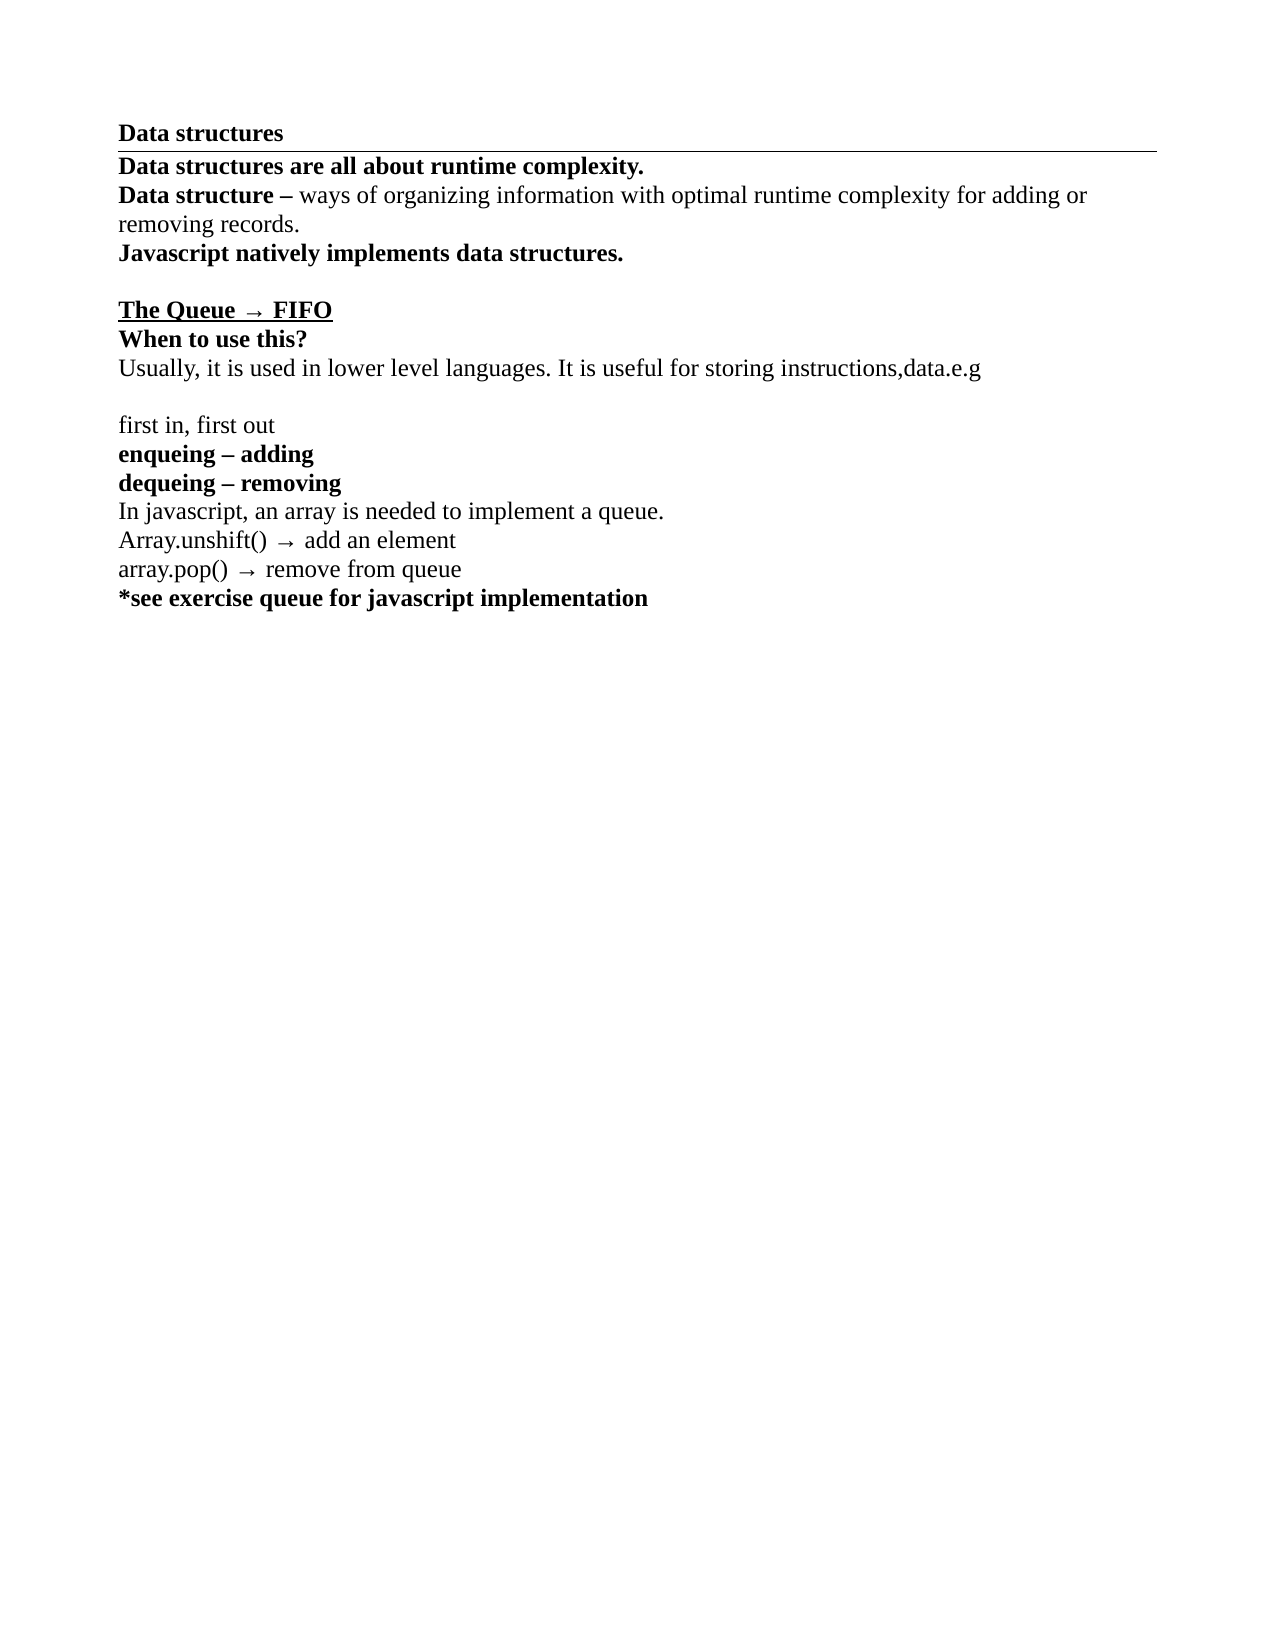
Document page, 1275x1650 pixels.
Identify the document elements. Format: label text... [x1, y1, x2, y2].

text *see exercise queue for javascript implementation [118, 583, 1157, 611]
text array.pop() → remove from queue [118, 554, 1157, 583]
text dequeing – removing [118, 468, 1157, 496]
text In javascript, an array is needed to implement a queue. [118, 496, 1157, 525]
text Array.unshift() → add an element [118, 525, 1157, 554]
text Javascript natively implements data structures. [118, 238, 1157, 266]
text Usually, it is used in lower level languages. It is useful for storing instructions,data.e.g [118, 353, 1157, 381]
text Data structures [118, 118, 1157, 151]
text first in, first out [118, 410, 1157, 439]
text Data structures are all about runtime complexity. [118, 152, 1157, 180]
text The Queue → FIFO [118, 295, 1157, 324]
text When to use this? [118, 324, 1157, 353]
text enqueing – adding [118, 439, 1157, 468]
text Data structure – ways of organizing information with optimal runtime complexity for adding or removing records. [118, 180, 1157, 238]
